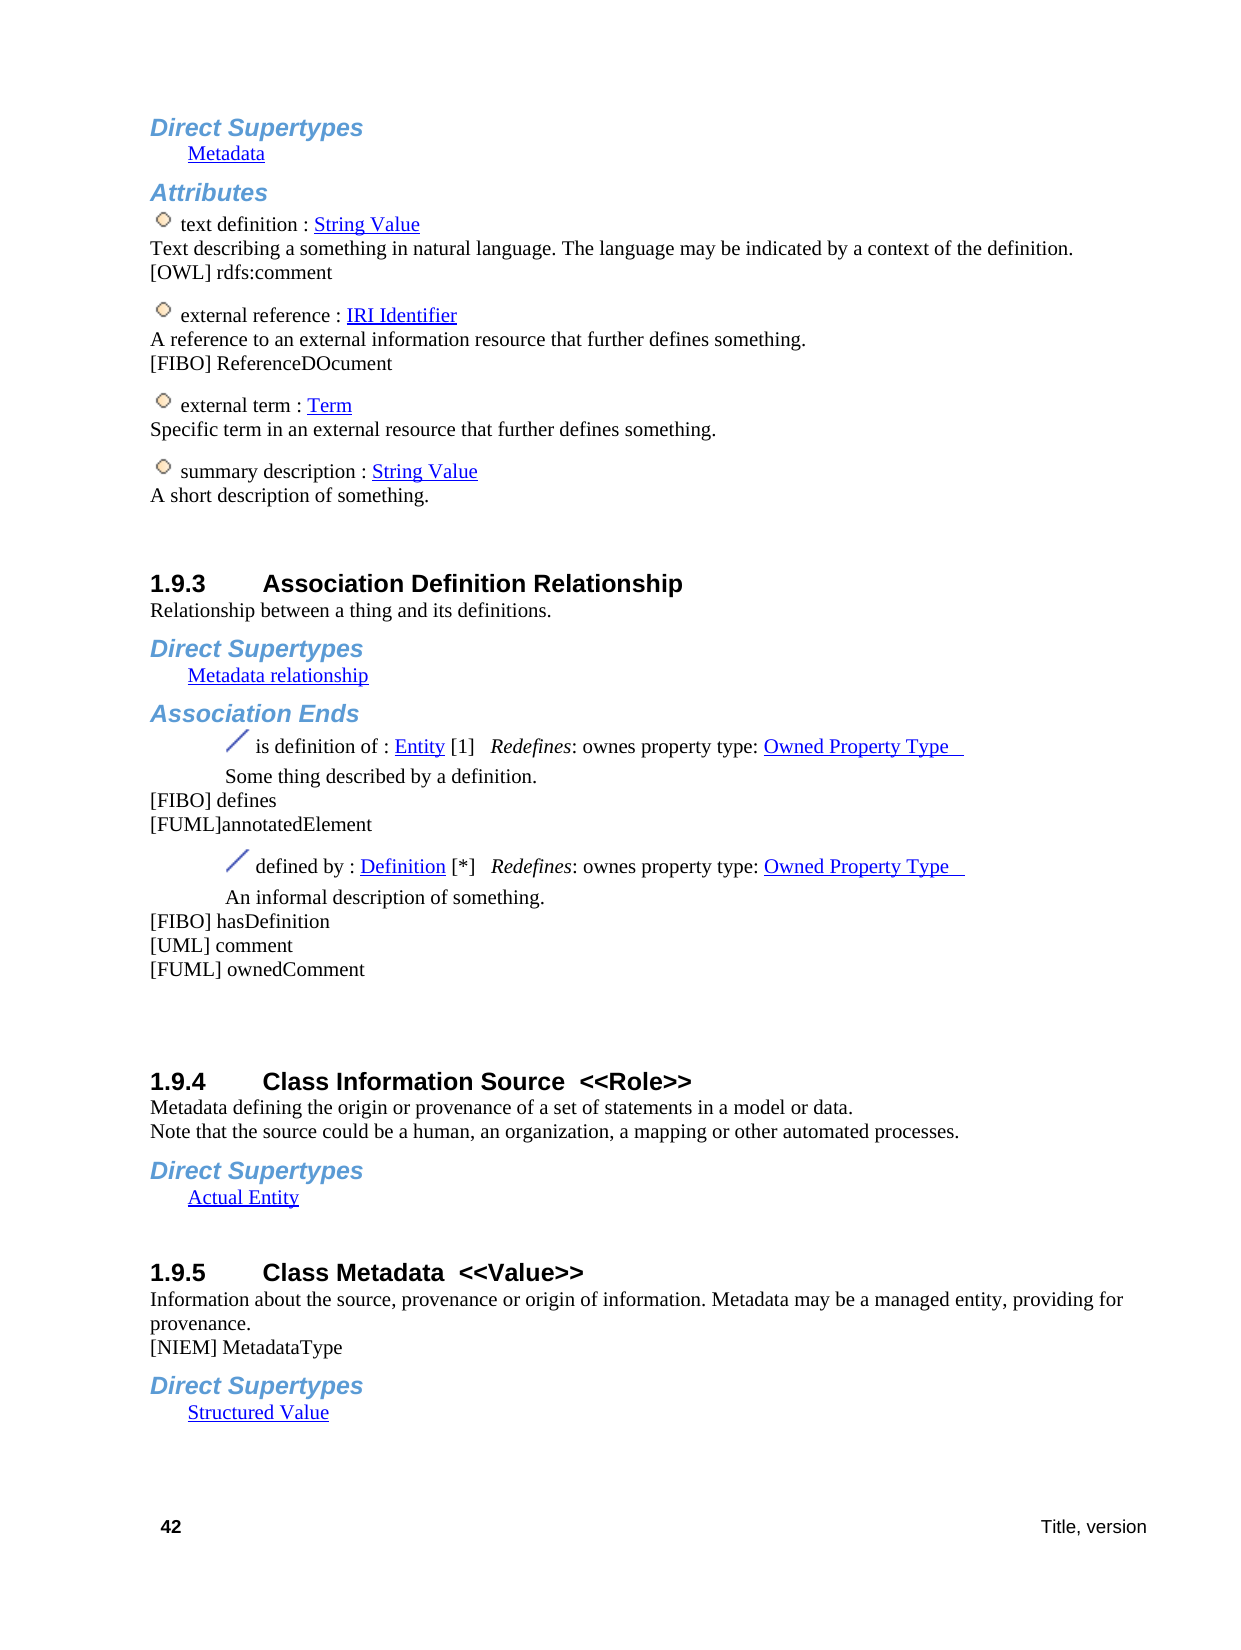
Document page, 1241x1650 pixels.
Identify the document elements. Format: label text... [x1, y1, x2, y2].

text An informal description of something. [FIBO] hasDefinition [UML] comment [FUML] ownedComment [150, 885, 1165, 1005]
picture [225, 848, 251, 874]
subtitle Direct Supertypes [150, 634, 1165, 663]
text Specific term in an external resource that further defines something. [150, 417, 1165, 441]
subtitle Direct Supertypes [150, 1371, 1165, 1400]
subtitle Class Information Source <<Role>> [150, 1067, 1165, 1095]
text defined by : Definition [*] Redefines: ownes property type: Owned Property Type [150, 849, 1165, 878]
picture [150, 453, 176, 479]
text Text describing a something in natural language. The language may be indicated by a context of the definition. [OWL] rdfs:comment [150, 236, 1165, 284]
subtitle Association Ends [150, 699, 1165, 728]
subtitle Class Metadata <<Value>> [150, 1258, 1165, 1287]
picture [225, 728, 251, 754]
text Actual Entity [187, 1185, 1165, 1209]
text external reference : IRI Identifier [150, 297, 1165, 327]
text external term : Term [150, 387, 1165, 417]
text Metadata relationship [187, 663, 1165, 687]
picture [150, 206, 176, 232]
subtitle Direct Supertypes [150, 112, 1165, 141]
text Information about the source, provenance or origin of information. Metadata may be a managed entity, providing for provenance. [NIEM] MetadataType [150, 1287, 1165, 1359]
text Metadata [187, 141, 1165, 165]
text Metadata defining the origin or provenance of a set of statements in a model or data. Note that the source could be a human, an organization, a mapping or other automated processes. [150, 1095, 1165, 1143]
picture [150, 296, 176, 322]
text Structured Value [187, 1400, 1165, 1424]
text summary description : String Value [150, 453, 1165, 483]
text is definition of : Entity [1] Redefines: ownes property type: Owned Property Type [150, 728, 1165, 758]
text Some thing described by a definition. [FIBO] defines [FUML]annotatedElement [150, 764, 1165, 836]
text text definition : String Value [150, 207, 1165, 236]
subtitle Association Definition Relationship [150, 569, 1165, 597]
text A reference to an external information resource that further defines something. [FIBO] ReferenceDOcument [150, 327, 1165, 375]
subtitle Attributes [150, 178, 1165, 207]
text A short description of something. [150, 483, 1165, 507]
subtitle Direct Supertypes [150, 1156, 1165, 1185]
text Relationship between a thing and its definitions. [150, 597, 1165, 622]
picture [150, 387, 176, 413]
